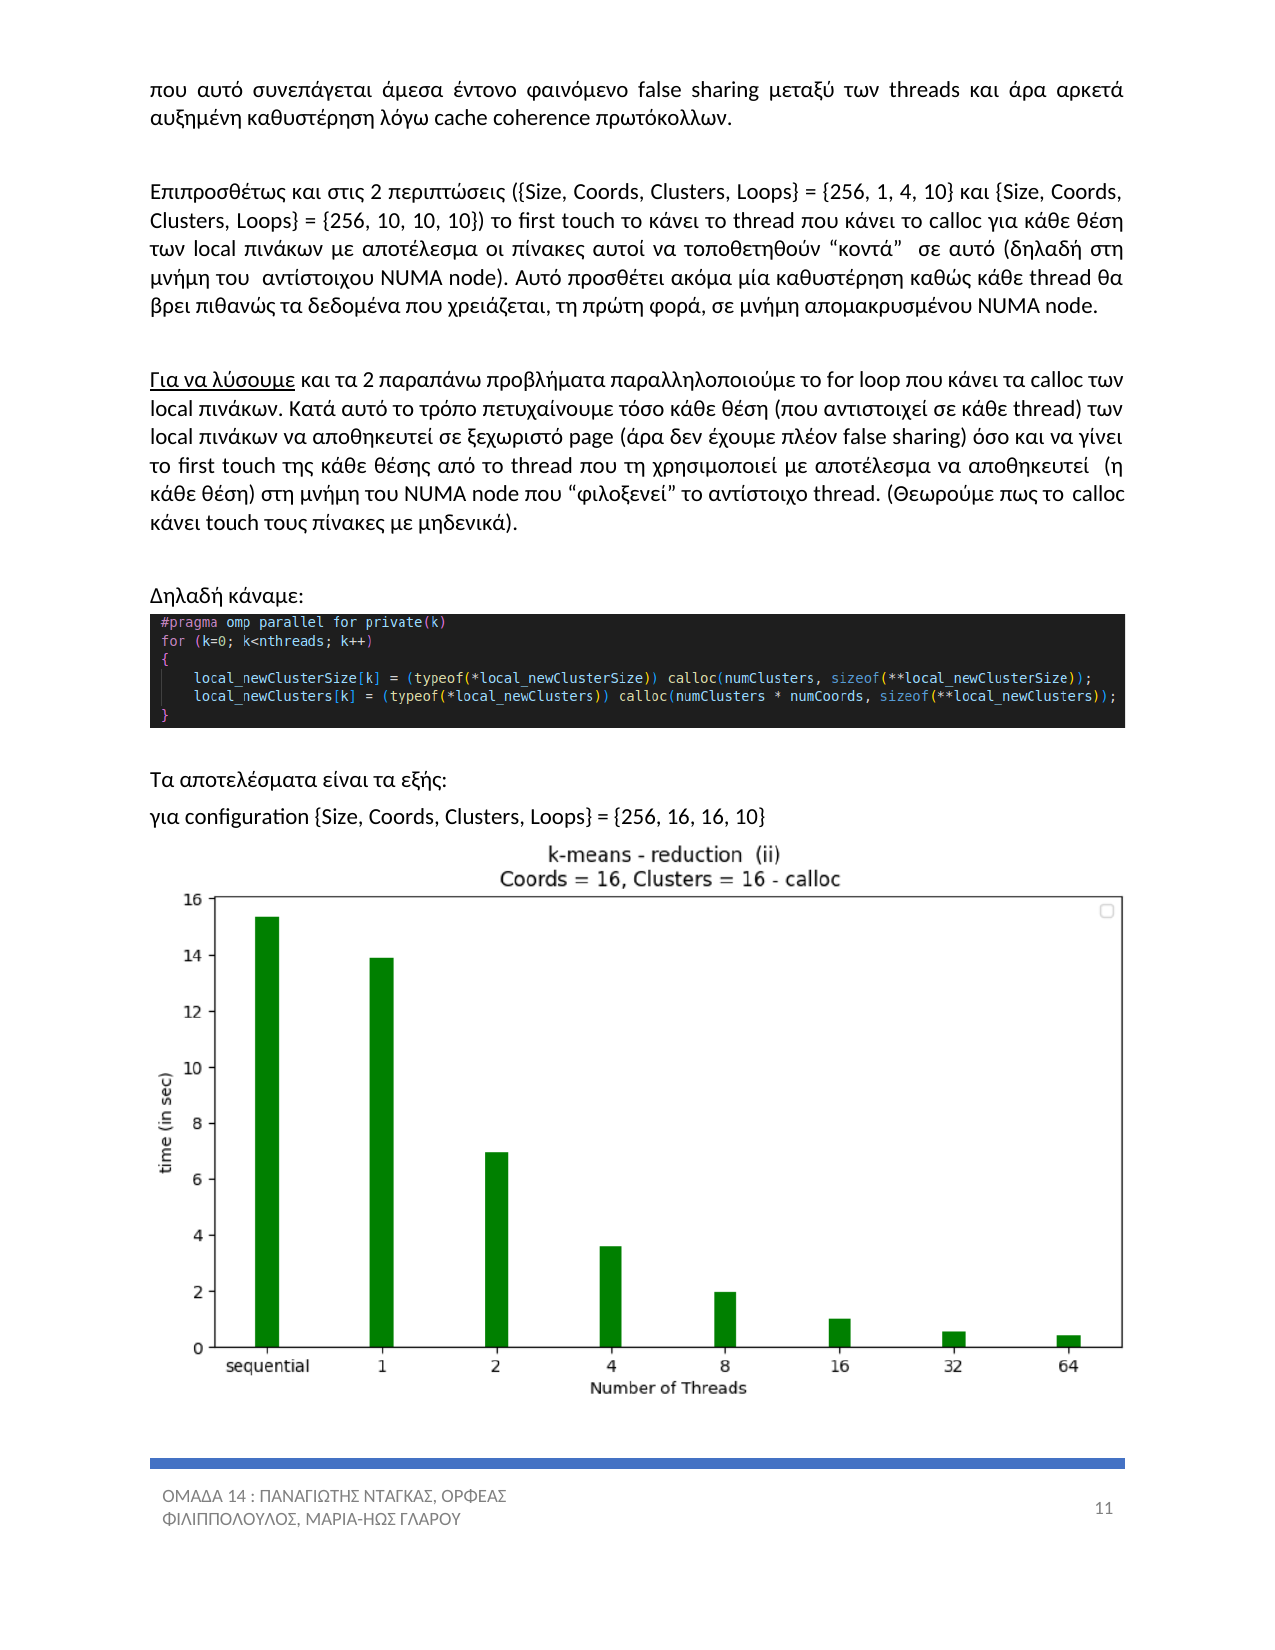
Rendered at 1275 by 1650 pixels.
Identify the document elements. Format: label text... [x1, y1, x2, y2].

text Τα αποτελέσματα είναι τα εξής: [150, 765, 1125, 793]
text Δηλαδή κάναμε: [150, 582, 1125, 610]
text Για να λύσουμε και τα 2 παραπάνω προβλήματα παραλληλοποιούμε το for loop που κάνει τα calloc των local πινάκων. Κατά αυτό το τρόπο πετυχαίνουμε τόσο κάθε θέση (που αντιστοιχεί σε κάθε thread) των local πινάκων να αποθηκευτεί σε ξεχωριστό page (άρα δεν έχουμε πλέον false sharing) όσο και να γίνει το first touch της κάθε θέσης από το thread που τη χρησιμοποιεί με αποτέλεσμα να αποθηκευτεί (η κάθε θέση) στη μνήμη του NUMA node που “φιλοξενεί” το αντίστοιχο thread. (Θεωρούμε πως το calloc κάνει touch τους πίνακες με μηδενικά). [150, 365, 1125, 536]
text Επιπροσθέτως και στις 2 περιπτώσεις ({Size, Coords, Clusters, Loops} = {256, 1, 4, 10} και {Size, Coords, Clusters, Loops} = {256, 10, 10, 10}) το first touch το κάνει το thread που κάνει το calloc για κάθε θέση των local πινάκων με αποτέλεσμα οι πίνακες αυτοί να τοποθετηθούν “κοντά” σε αυτό (δηλαδή στη μνήμη του αντίστοιχου NUMA node). Αυτό προσθέτει ακόμα μία καθυστέρηση καθώς κάθε thread θα βρει πιθανώς τα δεδομένα που χρειάζεται, τη πρώτη φορά, σε μνήμη απομακρυσμένου NUMA node. [150, 177, 1125, 319]
text για configuration {Size, Coords, Clusters, Loops} = {256, 16, 16, 10} [150, 802, 1125, 830]
text που αυτό συνεπάγεται άμεσα έντονο φαινόμενο false sharing μεταξύ των threads και άρα αρκετά αυξημένη καθυστέρηση λόγω cache coherence πρωτόκολλων. [150, 75, 1125, 132]
